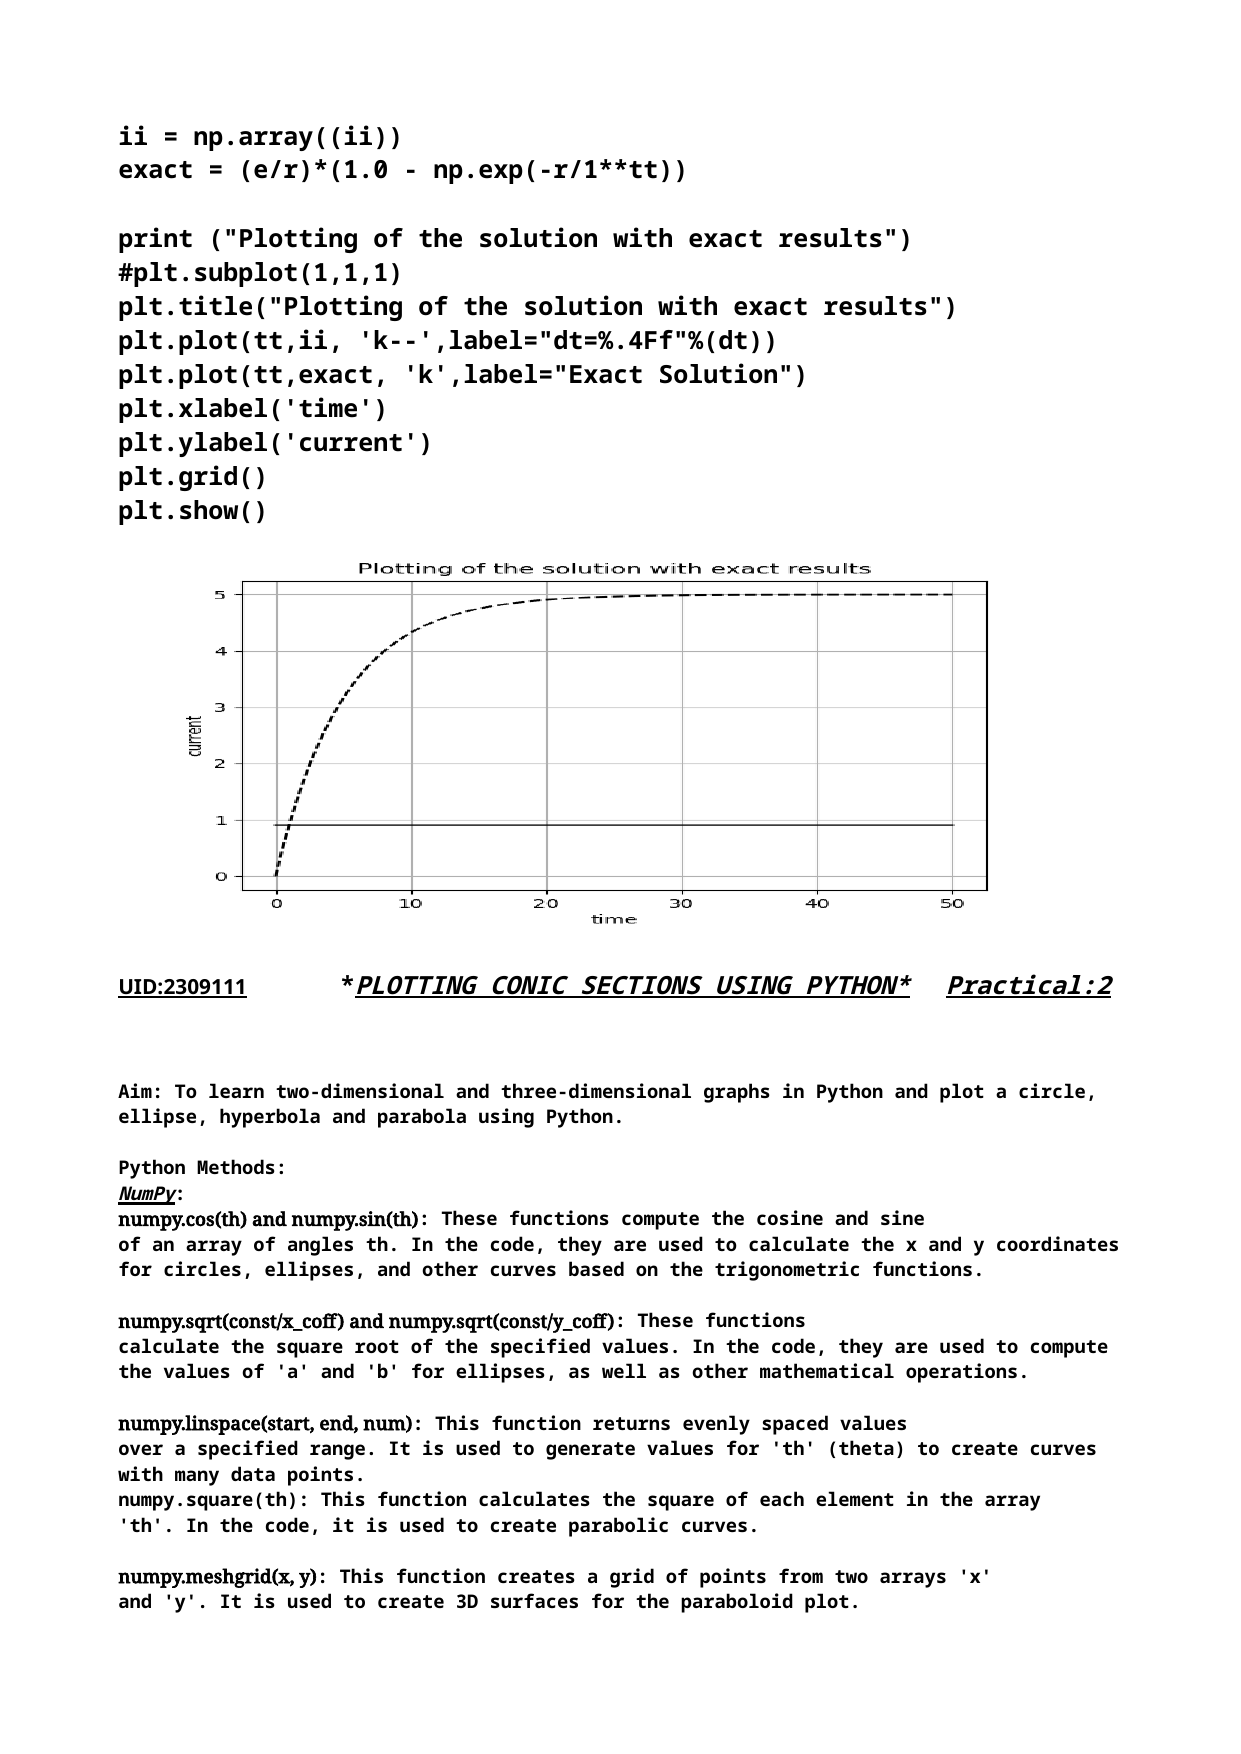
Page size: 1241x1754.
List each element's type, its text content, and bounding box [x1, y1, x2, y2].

text of an array of angles th. In the code, they are used to calculate the x and y coordinates [118, 1231, 1122, 1257]
text 'th'. In the code, it is used to create parabolic curves. [118, 1512, 1122, 1537]
text and 'y'. It is used to create 3D surfaces for the paraboloid plot. [118, 1588, 1122, 1614]
text print ("Plotting of the solution with exact results") [118, 220, 1122, 254]
text plt.show() [118, 493, 1122, 527]
text numpy.square(th): This function calculates the square of each element in the array [118, 1486, 1122, 1512]
text plt.grid() [118, 459, 1122, 493]
text plt.ylabel('current') [118, 425, 1122, 459]
text Python Methods: [118, 1155, 1122, 1180]
text exact = (e/r)*(1.0 - np.exp(-r/1**tt)) [118, 152, 1122, 186]
text numpy.sqrt(const/x_coff) and numpy.sqrt(const/y_coff): These functions [118, 1308, 1122, 1333]
text plt.xlabel('time') [118, 391, 1122, 425]
text plt.plot(tt,exact, 'k',label="Exact Solution") [118, 357, 1122, 391]
text Aim: To learn two-dimensional and three-dimensional graphs in Python and plot a circle, ellipse, hyperbola and parabola using Python. [118, 1078, 1122, 1129]
text numpy.linspace(start, end, num): This function returns evenly spaced values [118, 1410, 1122, 1435]
picture [122, 532, 1083, 934]
text ii = np.array((ii)) [118, 118, 1122, 152]
text for circles, ellipses, and other curves based on the trigonometric functions. [118, 1257, 1122, 1282]
text #plt.subplot(1,1,1) [118, 254, 1122, 288]
text NumPy: [118, 1180, 1122, 1206]
text UID:2309111 *PLOTTING CONIC SECTIONS USING PYTHON* Practical:2 [118, 967, 1122, 1002]
text numpy.cos(th) and numpy.sin(th): These functions compute the cosine and sine [118, 1206, 1122, 1231]
text calculate the square root of the specified values. In the code, they are used to compute [118, 1333, 1122, 1359]
text plt.title("Plotting of the solution with exact results") [118, 288, 1122, 322]
text the values of 'a' and 'b' for ellipses, as well as other mathematical operations. [118, 1359, 1122, 1384]
text plt.plot(tt,ii, 'k--',label="dt=%.4Ff"%(dt)) [118, 322, 1122, 357]
text numpy.meshgrid(x, y): This function creates a grid of points from two arrays 'x' [118, 1563, 1122, 1588]
text over a specified range. It is used to generate values for 'th' (theta) to create curves with many data points. [118, 1435, 1122, 1486]
